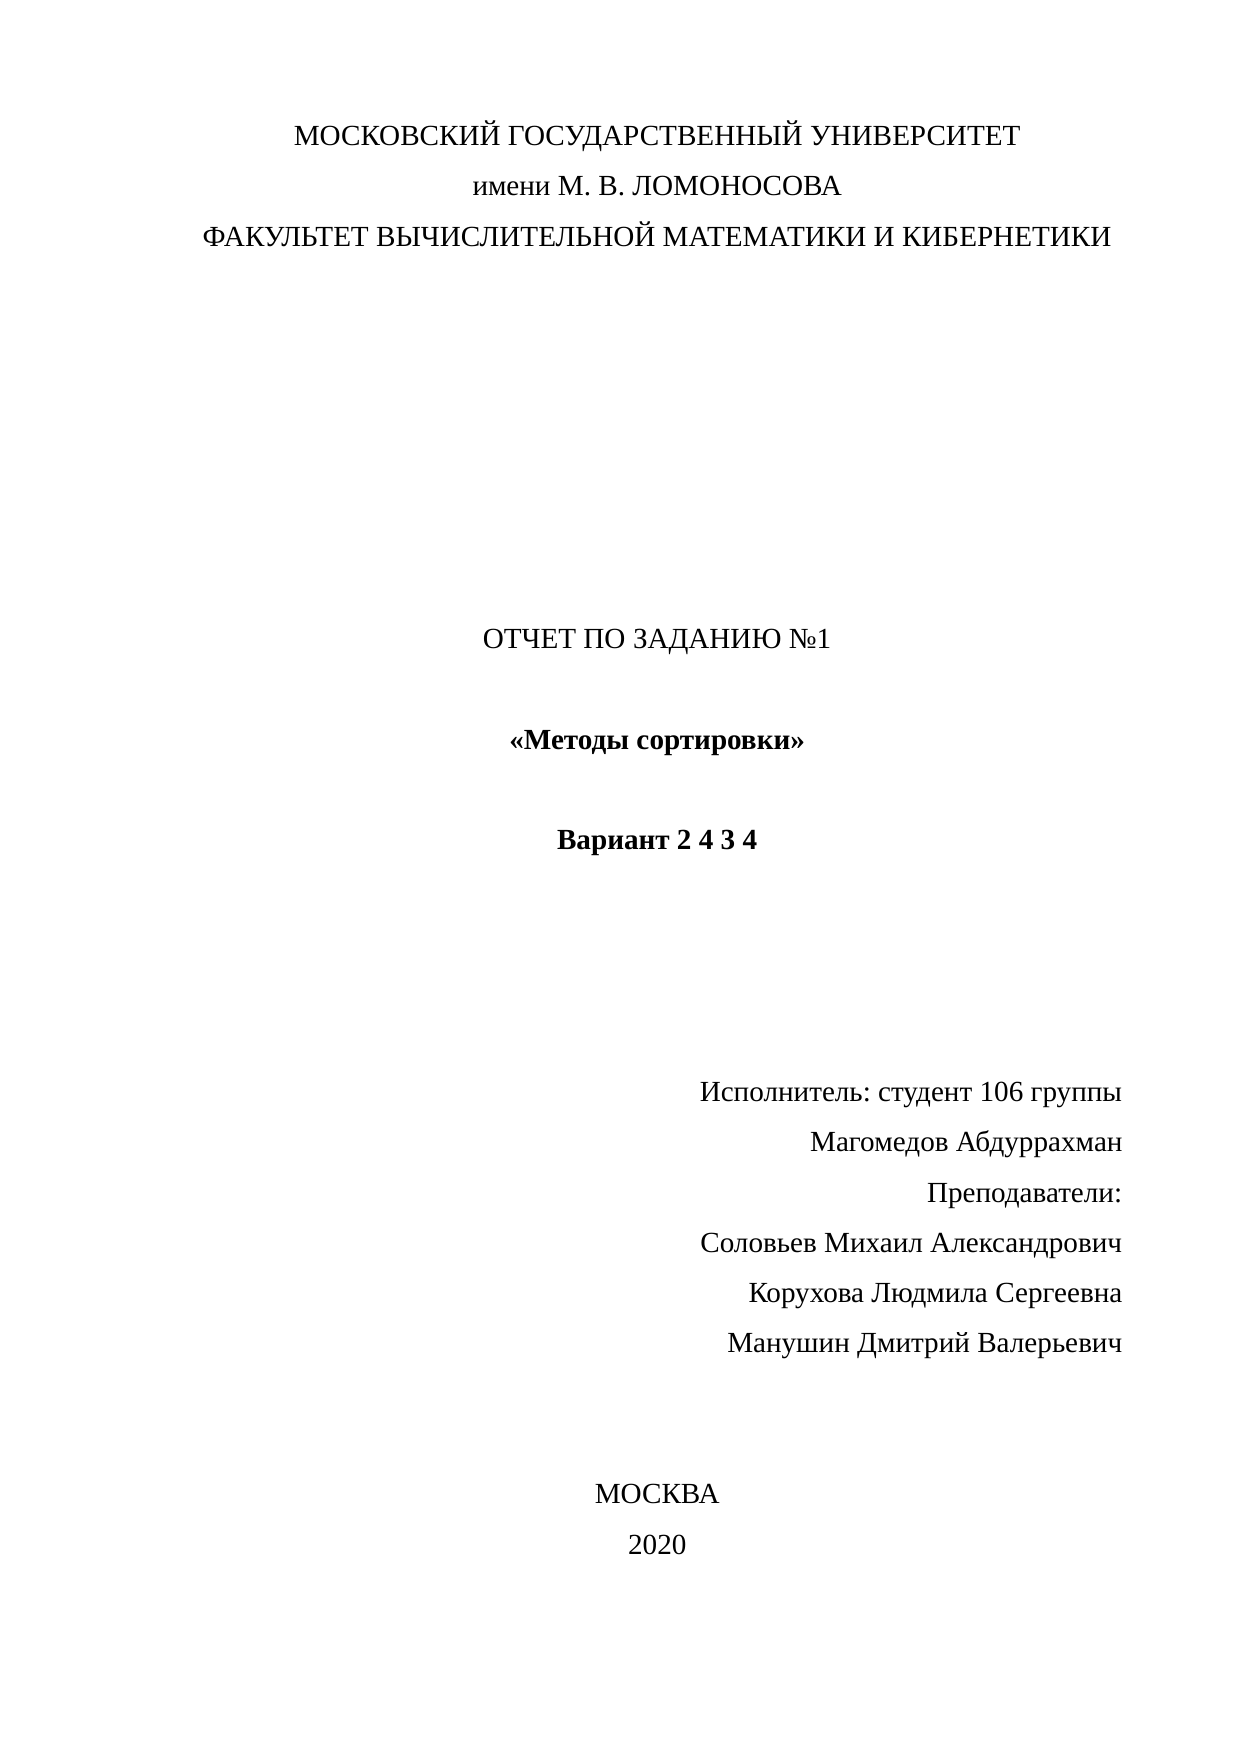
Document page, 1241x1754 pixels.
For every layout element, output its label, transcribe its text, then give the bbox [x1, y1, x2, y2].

text ОТЧЕТ ПО ЗАДАНИЮ №1 [118, 621, 1122, 655]
text ФАКУЛЬТЕТ ВЫЧИСЛИТЕЛЬНОЙ МАТЕМАТИКИ И КИБЕРНЕТИКИ [118, 219, 1122, 252]
text «Методы сортировки» [118, 722, 1122, 755]
text 2020 [118, 1527, 1122, 1560]
text Преподаватели: [118, 1175, 1122, 1208]
text Корухова Людмила Сергеевна [118, 1275, 1122, 1309]
text Вариант 2 4 3 4 [118, 822, 1122, 856]
text Исполнитель: студент 106 группы [118, 1074, 1122, 1108]
text Соловьев Михаил Александрович [118, 1225, 1122, 1258]
text Магомедов Абдуррахман [118, 1124, 1122, 1158]
text Манушин Дмитрий Валерьевич [118, 1326, 1122, 1359]
text имени М. В. ЛОМОНОСОВА [118, 168, 1122, 202]
text МОСКВА [118, 1477, 1122, 1510]
text МОСКОВСКИЙ ГОСУДАРСТВЕННЫЙ УНИВЕРСИТЕТ [118, 118, 1122, 152]
